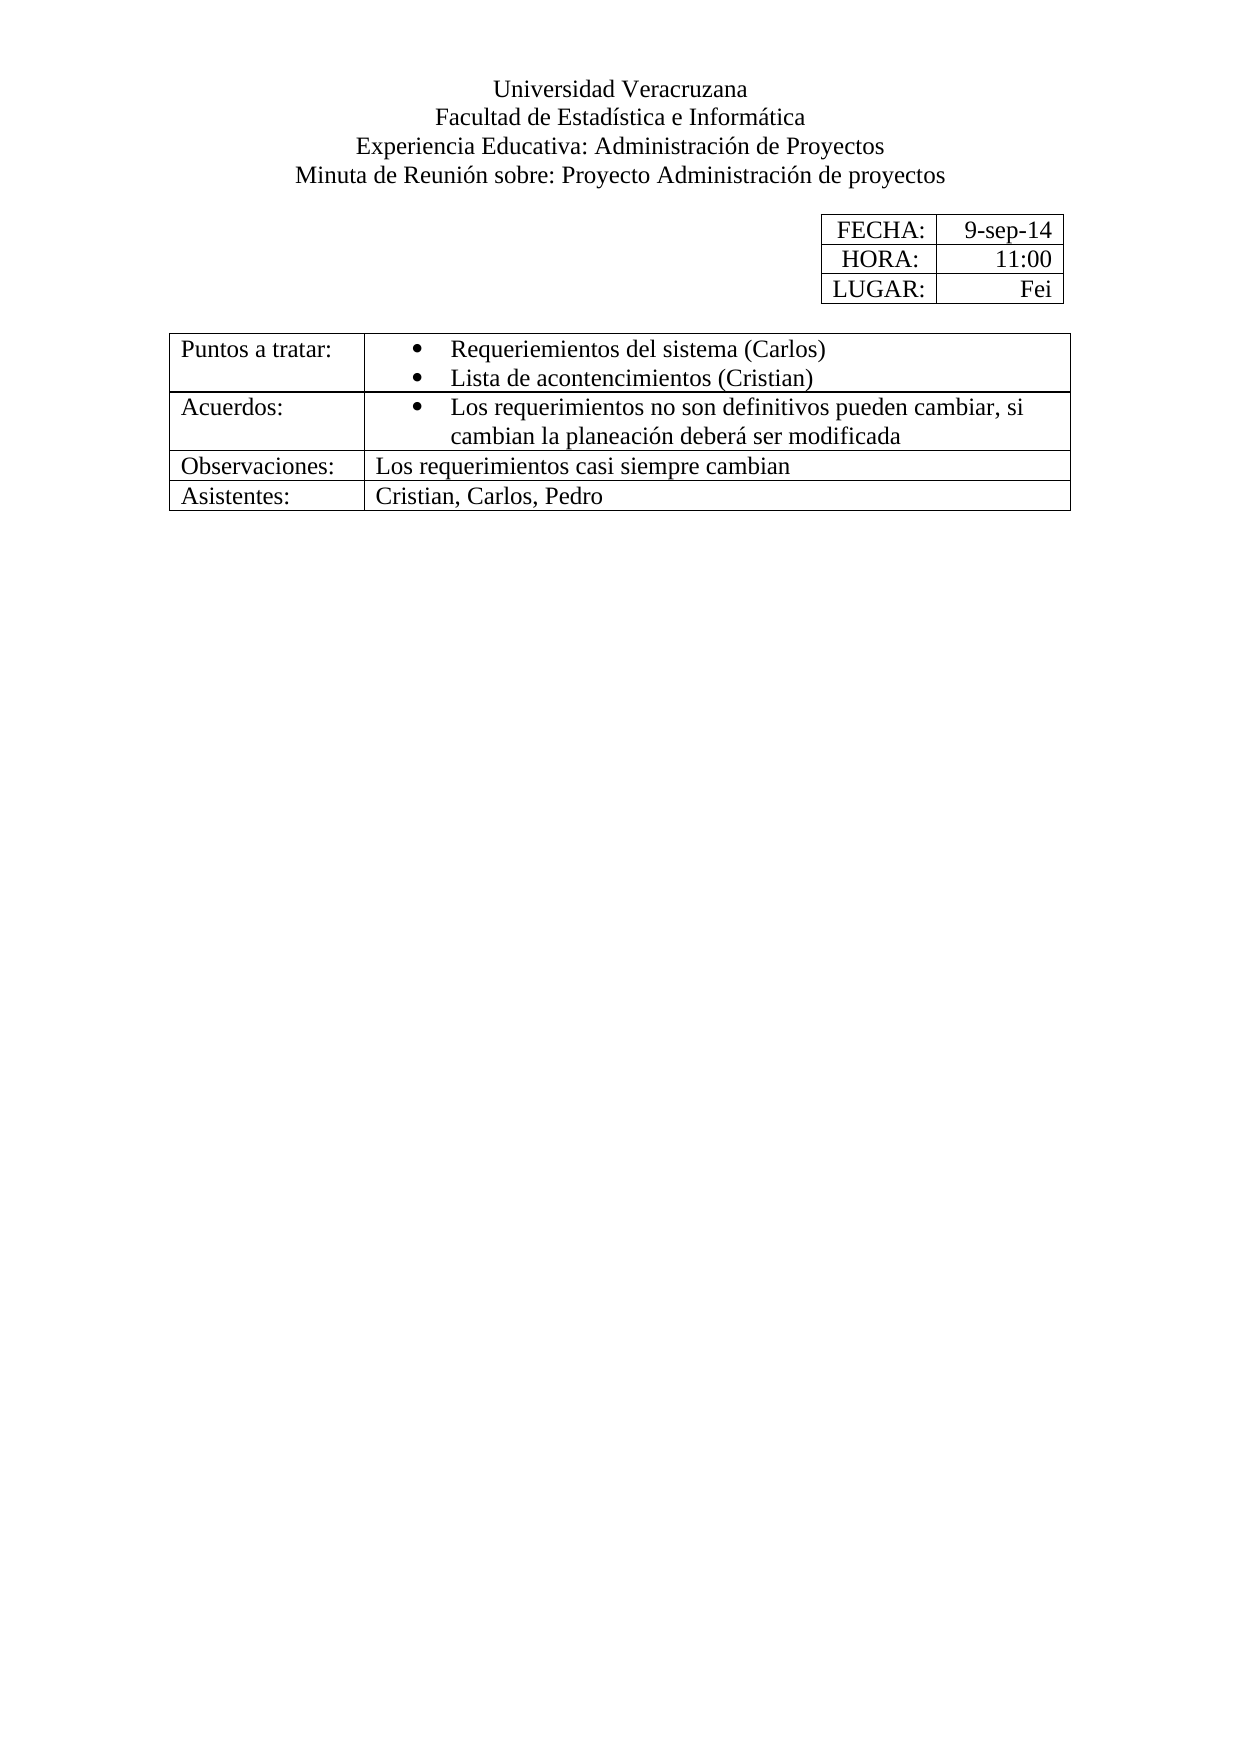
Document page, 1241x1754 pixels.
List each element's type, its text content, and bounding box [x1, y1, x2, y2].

table_cell 11:00 [937, 245, 1063, 273]
table_cell Los requerimientos no son definitivos pueden cambiar, si cambian la planeación deberá ser modificada [365, 393, 1070, 450]
table_cell LUGAR: [822, 274, 936, 303]
table_cell Los requerimientos casi siempre cambian [365, 451, 1070, 480]
table_header Requeriemientos del sistema (Carlos) Lista de acontencimientos (Cristian) [365, 334, 1070, 391]
table_cell Acuerdos: [170, 393, 364, 450]
table_header Puntos a tratar: [170, 334, 364, 391]
text Minuta de Reunión sobre: Proyecto Administración de proyectos [177, 160, 1063, 189]
table_header 9-sep-14 [937, 215, 1063, 243]
table_cell Fei [937, 274, 1063, 303]
table_cell HORA: [822, 245, 936, 273]
table_cell Asistentes: [170, 481, 364, 509]
table_header FECHA: [822, 215, 936, 243]
table_cell Observaciones: [170, 451, 364, 480]
table_cell Cristian, Carlos, Pedro [365, 481, 1070, 509]
